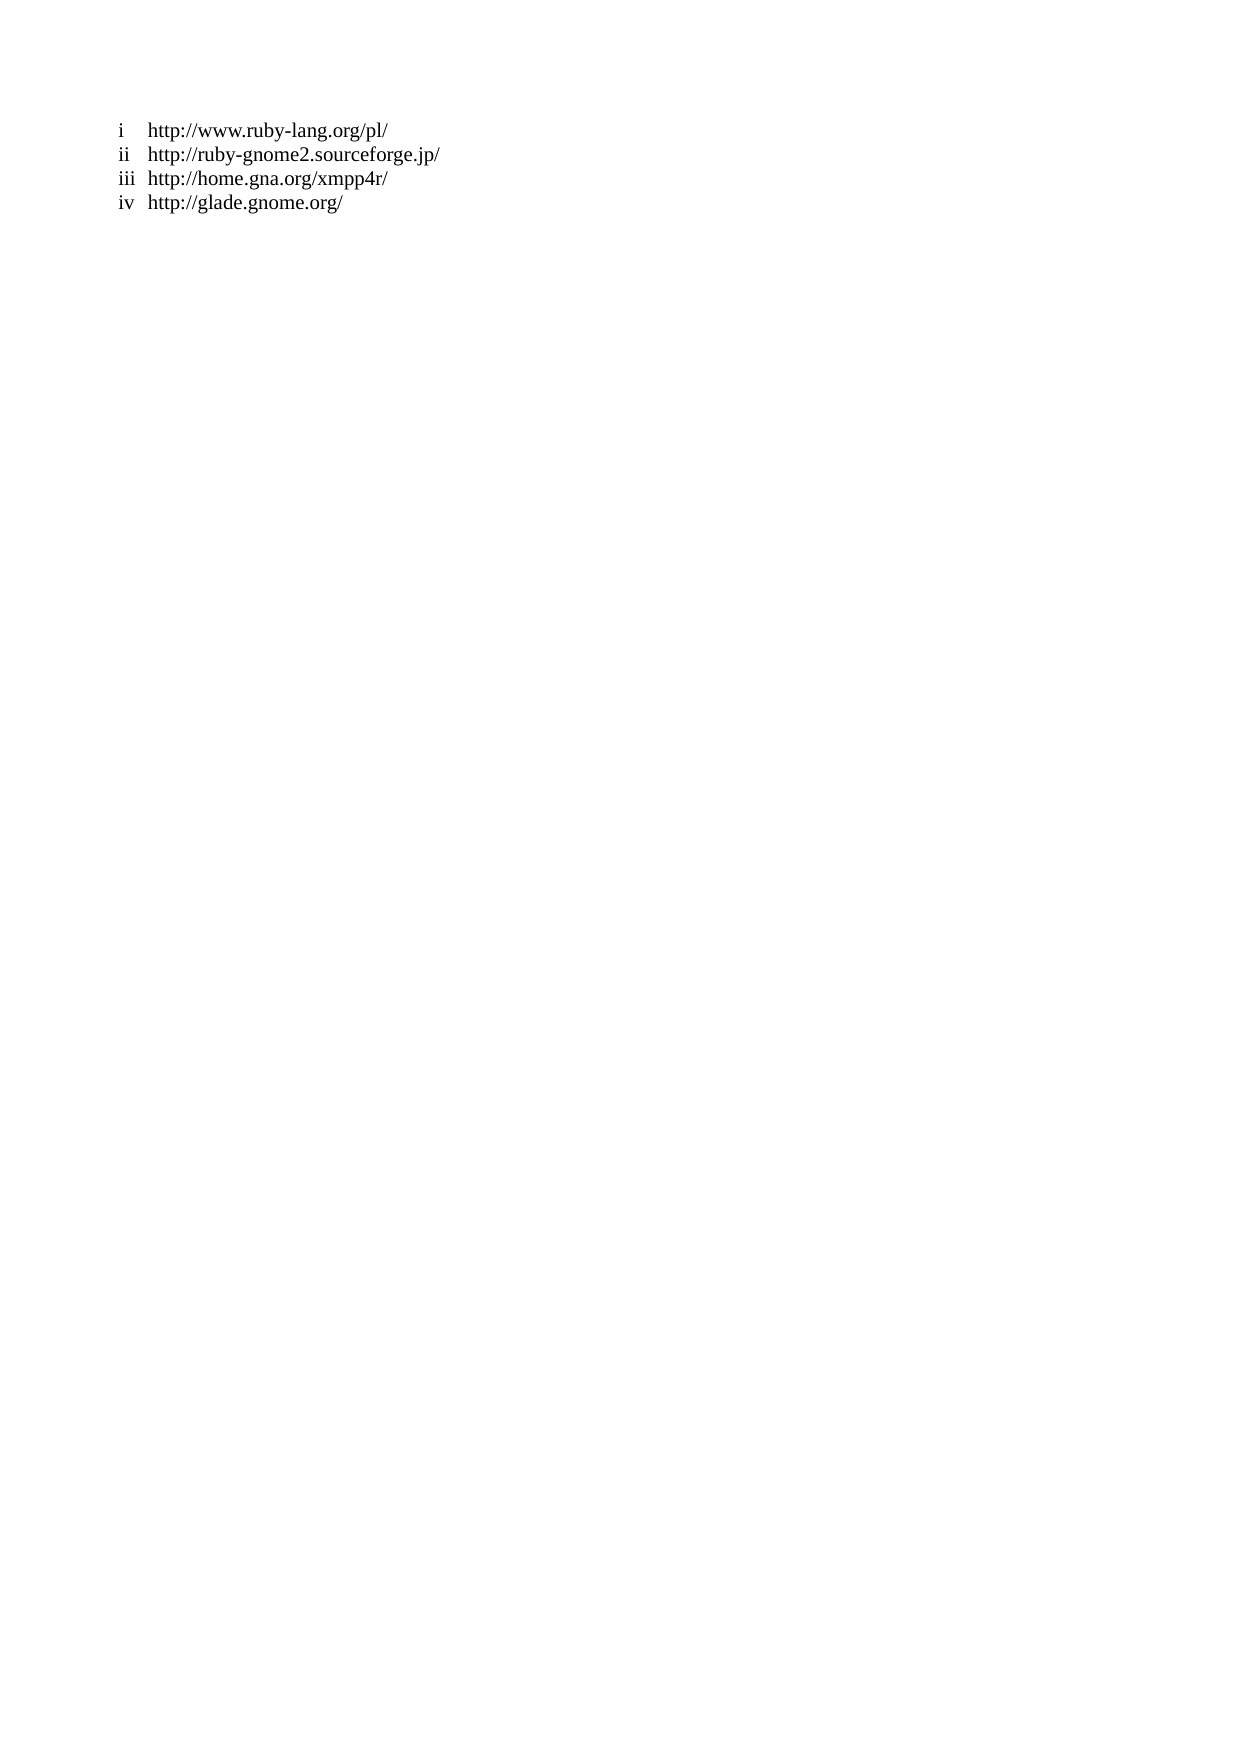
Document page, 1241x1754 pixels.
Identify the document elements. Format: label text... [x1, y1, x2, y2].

text http://glade.gnome.org/ [118, 190, 1122, 214]
text http://home.gna.org/xmpp4r/ [118, 166, 1122, 190]
text http://ruby-gnome2.sourceforge.jp/ [118, 142, 1122, 166]
text http://www.ruby-lang.org/pl/ [118, 118, 1122, 142]
